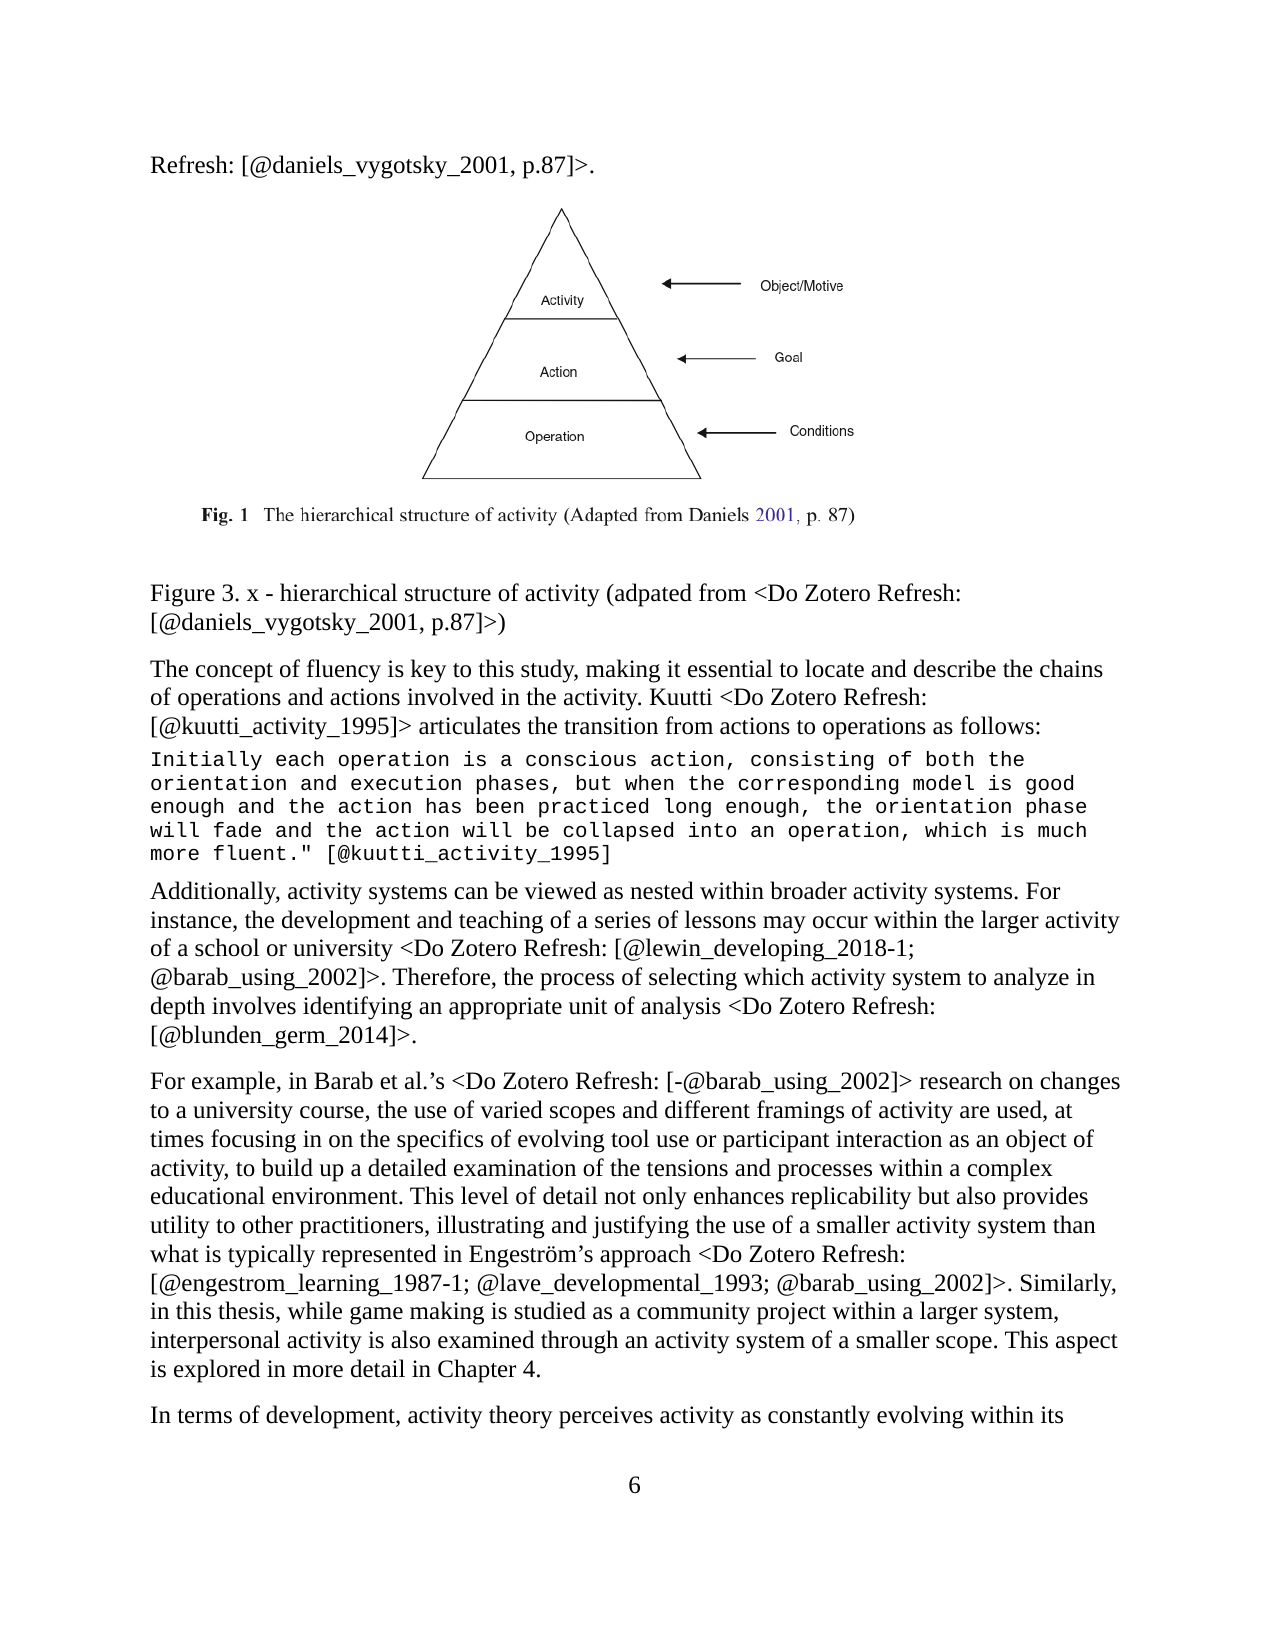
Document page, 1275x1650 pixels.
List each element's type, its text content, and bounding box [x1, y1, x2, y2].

text For example, in Barab et al.’s <Do Zotero Refresh: [-@barab_using_2002]> research on changes to a university course, the use of varied scopes and different framings of activity are used, at times focusing in on the specifics of evolving tool use or participant interaction as an object of activity, to build up a detailed examination of the tensions and processes within a complex educational environment. This level of detail not only enhances replicability but also provides utility to other practitioners, illustrating and justifying the use of a smaller activity system than what is typically represented in Engeström’s approach <Do Zotero Refresh: [@engestrom_learning_1987-1; @lave_developmental_1993; @barab_using_2002]>. Similarly, in this thesis, while game making is studied as a community project within a larger system, interpersonal activity is also examined through an activity system of a smaller scope. This aspect is explored in more detail in Chapter 4. [150, 1066, 1125, 1383]
text The concept of fluency is key to this study, making it essential to locate and describe the chains of operations and actions involved in the activity. Kuutti <Do Zotero Refresh: [@kuutti_activity_1995]> articulates the transition from actions to operations as follows: [150, 654, 1125, 740]
text Refresh: [@daniels_vygotsky_2001, p.87]>. [150, 150, 1125, 179]
text Additionally, activity systems can be viewed as nested within broader activity systems. For instance, the development and teaching of a series of lessons may occur within the larger activity of a school or university <Do Zotero Refresh: [@lewin_developing_2018-1; @barab_using_2002]>. Therefore, the process of selecting which activity system to analyze in depth involves identifying an appropriate unit of analysis <Do Zotero Refresh: [@blunden_germ_2014]>. [150, 876, 1125, 1048]
text Figure 3. x - hierarchical structure of activity (adpated from <Do Zotero Refresh: [@daniels_vygotsky_2001, p.87]>) [150, 578, 1125, 636]
picture [150, 196, 1028, 561]
text Initially each operation is a conscious action, consisting of both the orientation and execution phases, but when the corresponding model is good enough and the action has been practiced long enough, the orientation phase will fade and the action will be collapsed into an operation, which is much more fluent." [@kuutti_activity_1995] [150, 749, 1125, 867]
text In terms of development, activity theory perceives activity as constantly evolving within its [150, 1401, 1125, 1429]
